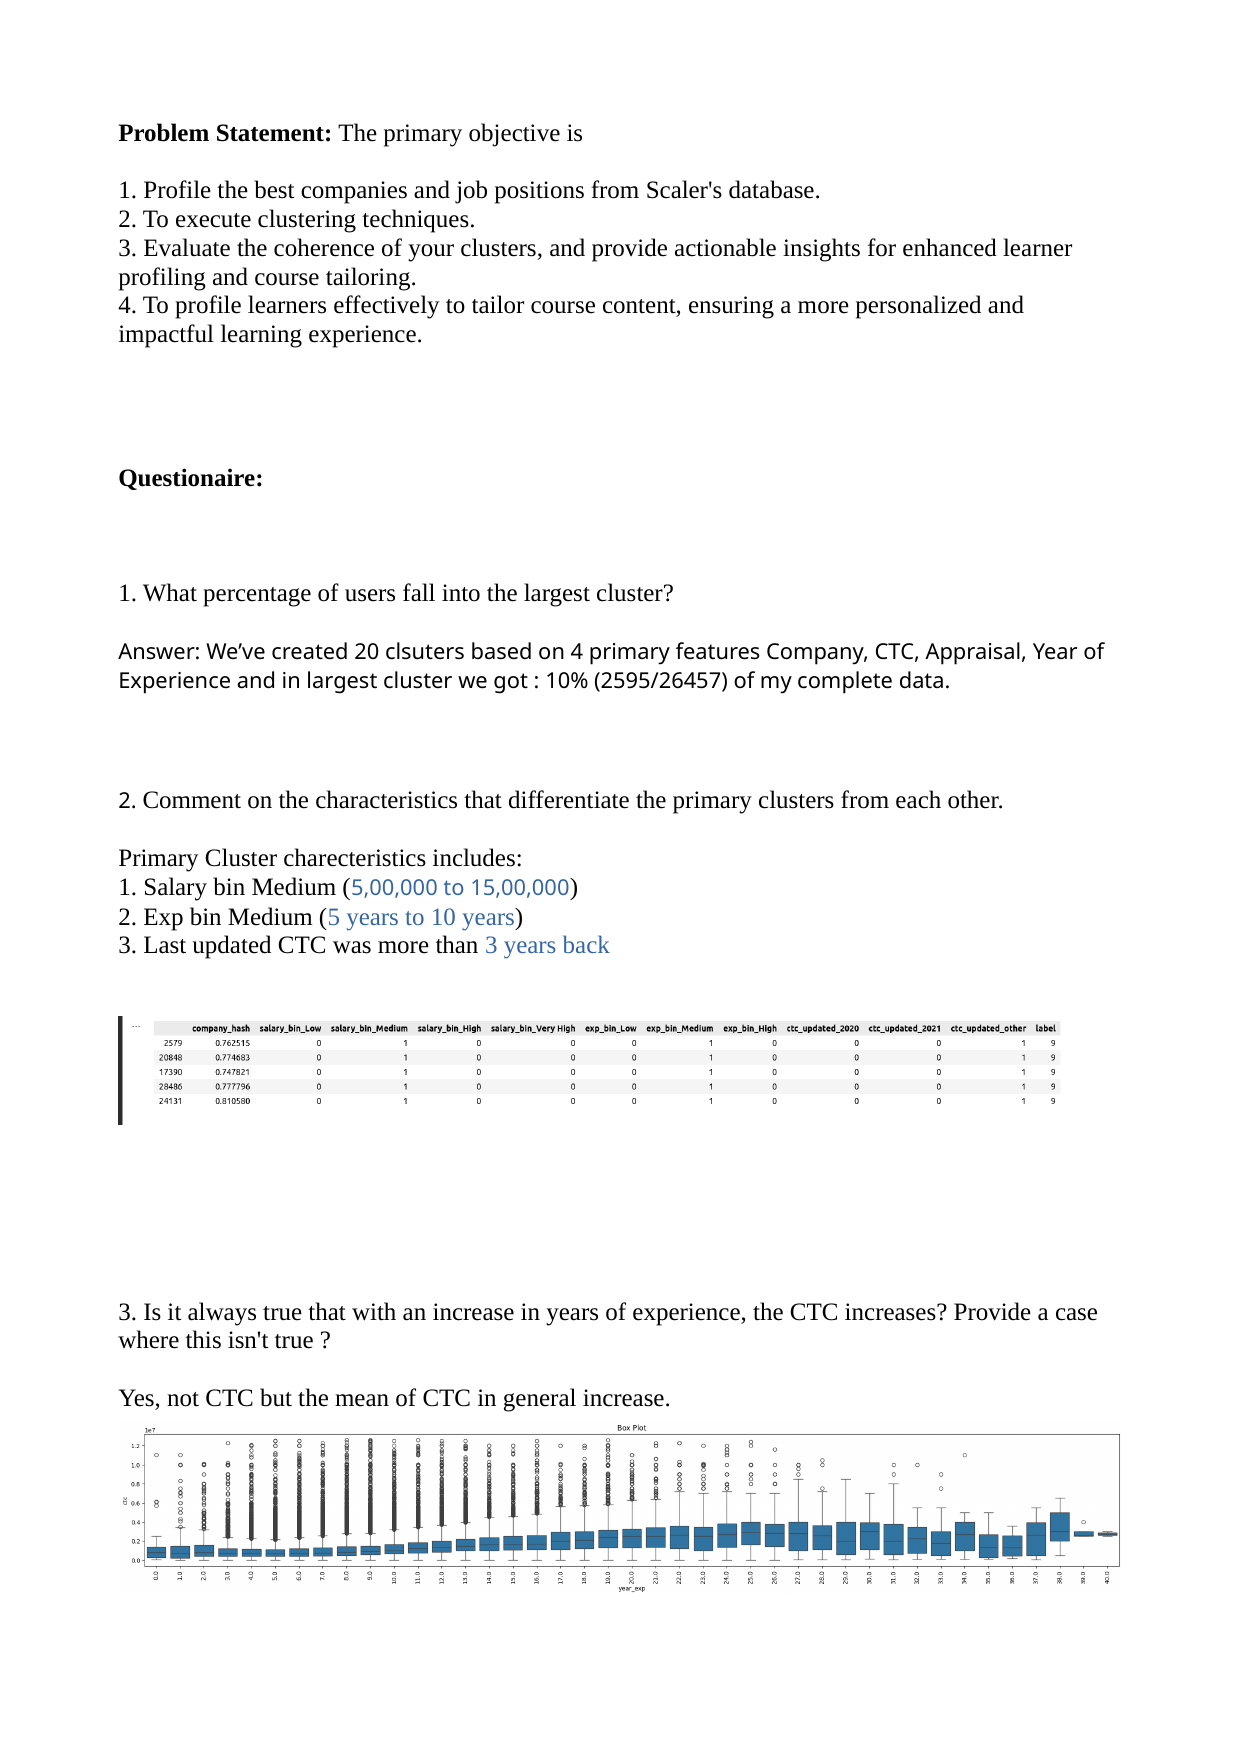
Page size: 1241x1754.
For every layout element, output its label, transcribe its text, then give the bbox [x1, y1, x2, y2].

text 1. What percentage of users fall into the largest cluster? [118, 578, 1122, 607]
text Answer: We’ve created 20 clsuters based on 4 primary features Company, CTC, Appraisal, Year of Experience and in largest cluster we got : 10% (2595/26457) of my complete data. [118, 636, 1122, 695]
text 2. Exp bin Medium (5 years to 10 years) [118, 902, 1122, 930]
text 4. To profile learners effectively to tailor course content, ensuring a more personalized and impactful learning experience. [118, 291, 1122, 348]
text Questionaire: [118, 463, 1122, 492]
text 1. Profile the best companies and job positions from Scaler's database. [118, 176, 1122, 204]
text 3. Last updated CTC was more than 3 years back [118, 930, 1122, 959]
text Yes, not CTC but the mean of CTC in general increase. [118, 1383, 1122, 1412]
text 2. To execute clustering techniques. [118, 204, 1122, 233]
text 2. Comment on the characteristics that differentiate the primary clusters from each other. [118, 784, 1122, 814]
picture [118, 1016, 1123, 1125]
picture [118, 1420, 1123, 1596]
text Primary Cluster charecteristics includes: [118, 843, 1122, 872]
text 1. Salary bin Medium (5,00,000 to 15,00,000) [118, 872, 1122, 902]
text 3. Is it always true that with an increase in years of experience, the CTC increases? Provide a case where this isn't true ? [118, 1297, 1122, 1354]
text 3. Evaluate the coherence of your clusters, and provide actionable insights for enhanced learner profiling and course tailoring. [118, 233, 1122, 291]
text Problem Statement: The primary objective is [118, 118, 1122, 147]
